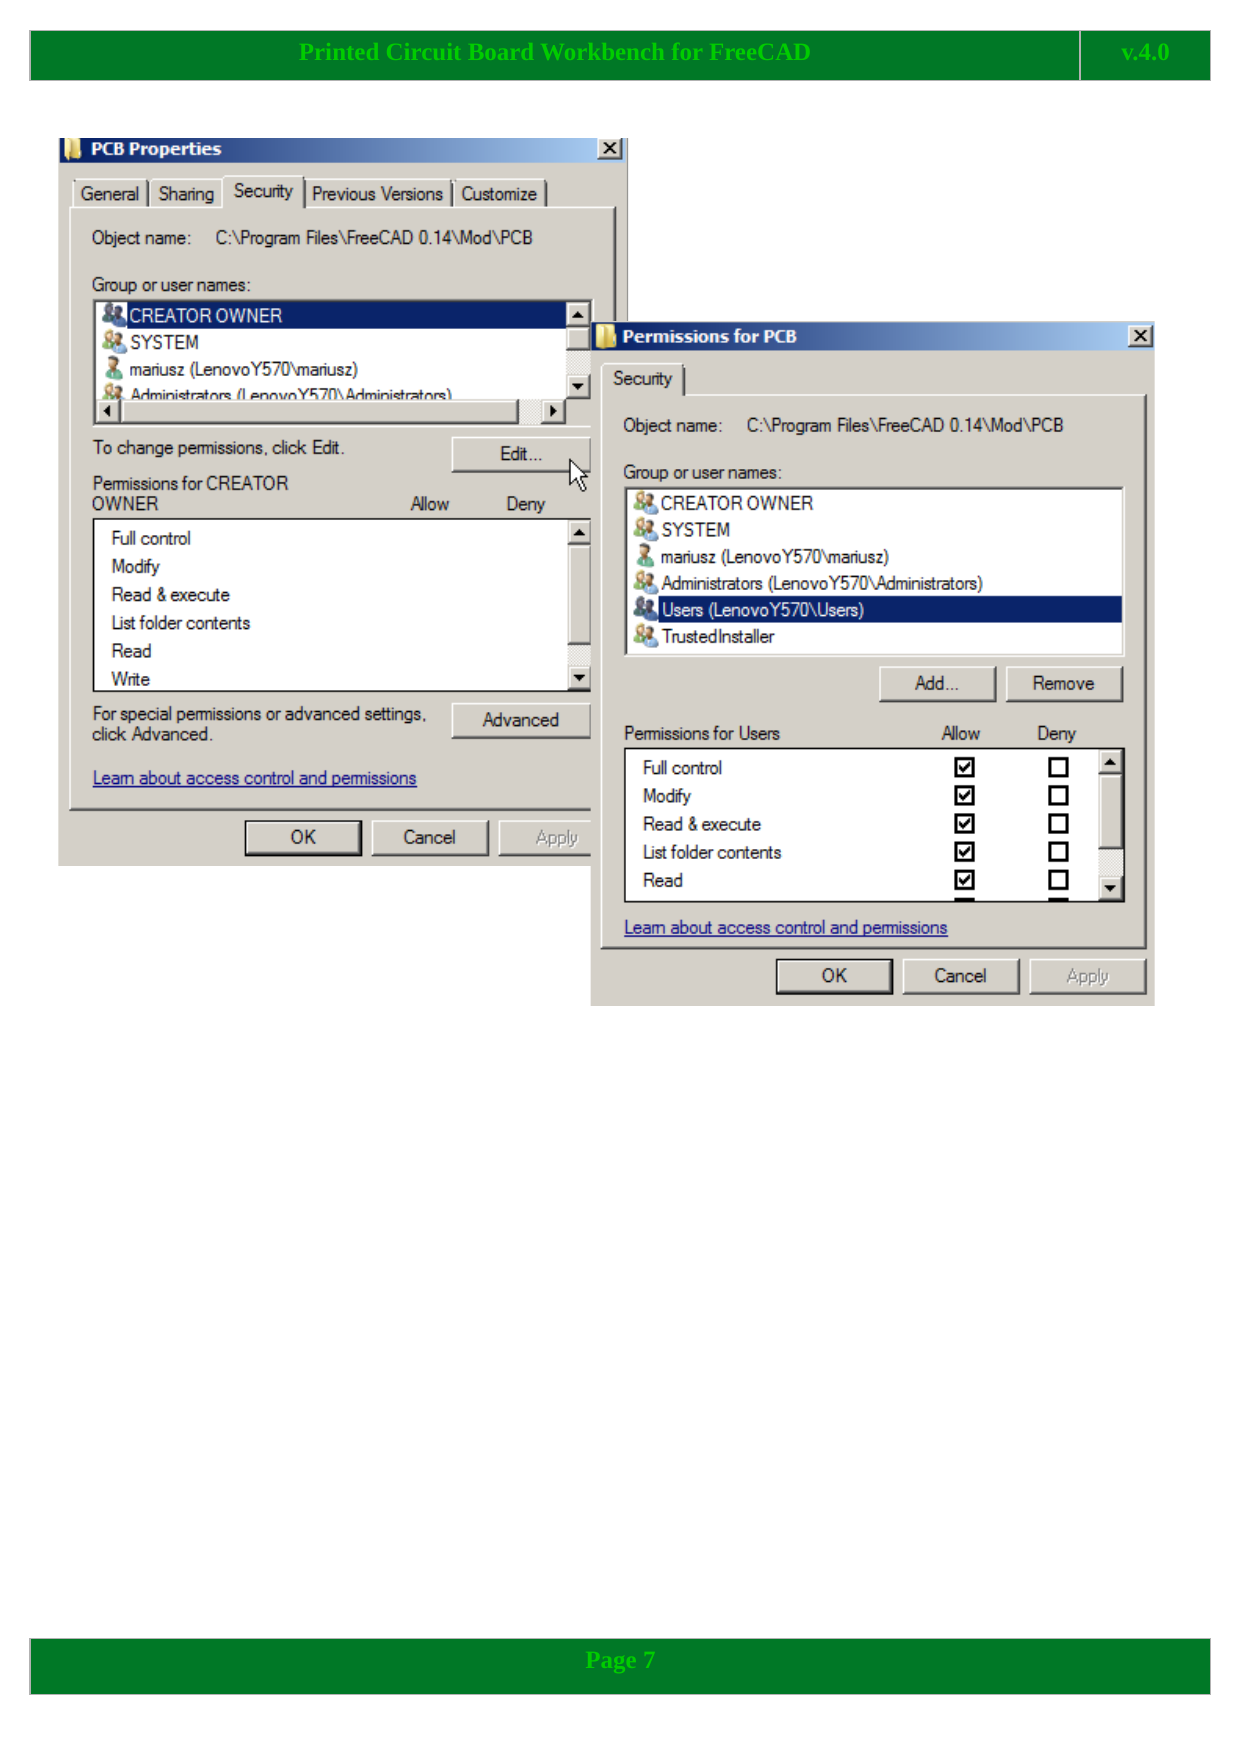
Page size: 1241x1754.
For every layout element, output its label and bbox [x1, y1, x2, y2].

picture [57, 138, 1155, 1006]
